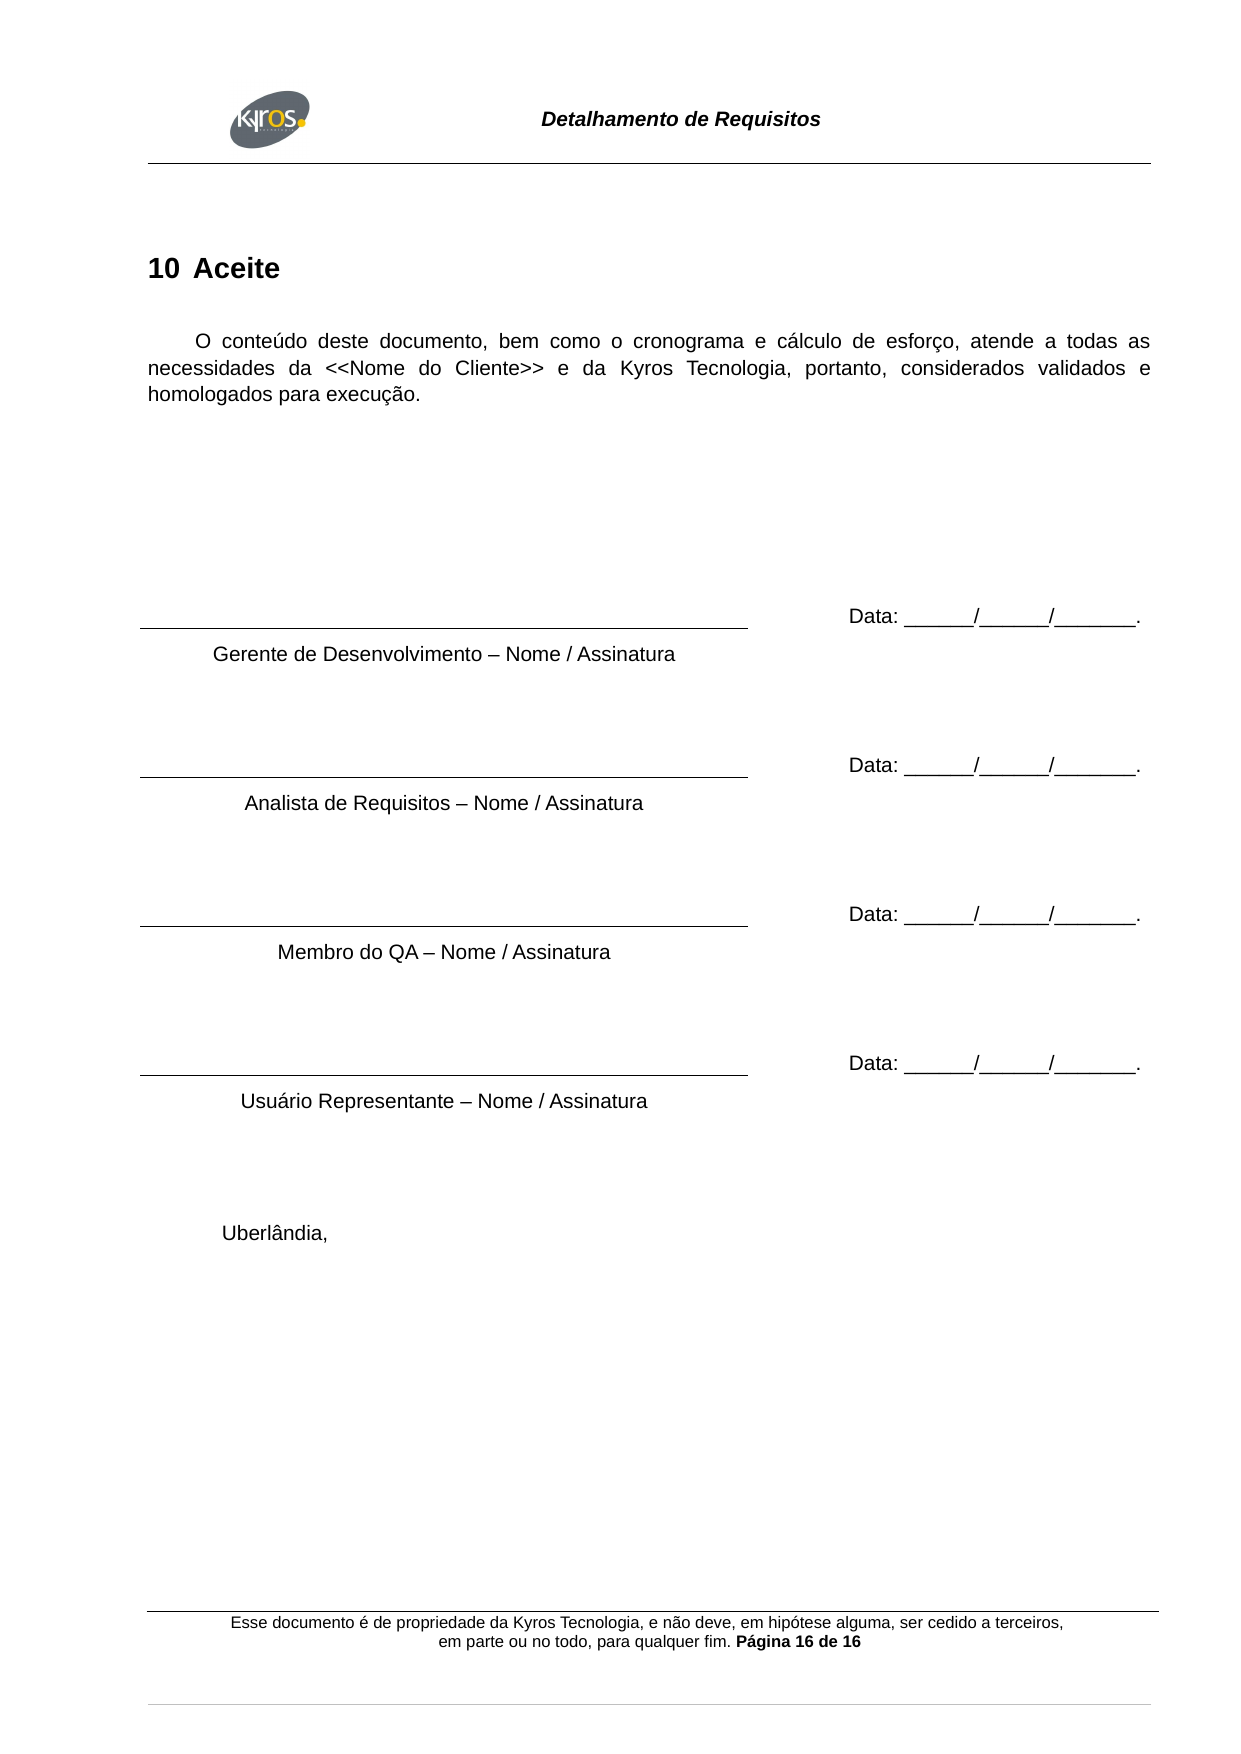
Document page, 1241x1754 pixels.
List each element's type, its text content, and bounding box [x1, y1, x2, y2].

table_cell [841, 926, 1154, 963]
table_cell Data: ______/______/_______. [841, 964, 1154, 1075]
table_cell Usuário Representante – Nome / Assinatura [140, 1076, 748, 1112]
table_cell [748, 1075, 841, 1112]
text O conteúdo deste documento, bem como o cronograma e cálculo de esforço, atende a todas as necessidades da <<Nome do Cliente>> e da Kyros Tecnologia, portanto, considerados validados e homologados para execução. [148, 329, 1151, 406]
table_cell [748, 777, 841, 814]
table_cell Analista de Requisitos – Nome / Assinatura [140, 778, 748, 814]
table_cell Data: ______/______/_______. [841, 666, 1154, 777]
table_header Data: ______/______/_______. [841, 517, 1154, 628]
table_cell [841, 777, 1154, 814]
table_cell [841, 628, 1154, 666]
subtitle Aceite [148, 251, 1151, 284]
table_cell [748, 926, 841, 963]
table_cell [140, 964, 748, 1075]
table_header [748, 517, 841, 628]
table_cell [748, 964, 841, 1075]
table_cell [748, 815, 841, 926]
table_cell [140, 815, 748, 926]
table_cell [140, 666, 748, 777]
table_cell [841, 1075, 1154, 1112]
text Uberlândia, [148, 1221, 1151, 1244]
table_cell Gerente de Desenvolvimento – Nome / Assinatura [140, 629, 748, 666]
table_header [140, 517, 748, 628]
picture [229, 79, 311, 159]
table_cell Membro do QA – Nome / Assinatura [140, 927, 748, 963]
table_cell Data: ______/______/_______. [841, 815, 1154, 926]
table_cell [748, 666, 841, 777]
table_cell [748, 628, 841, 666]
